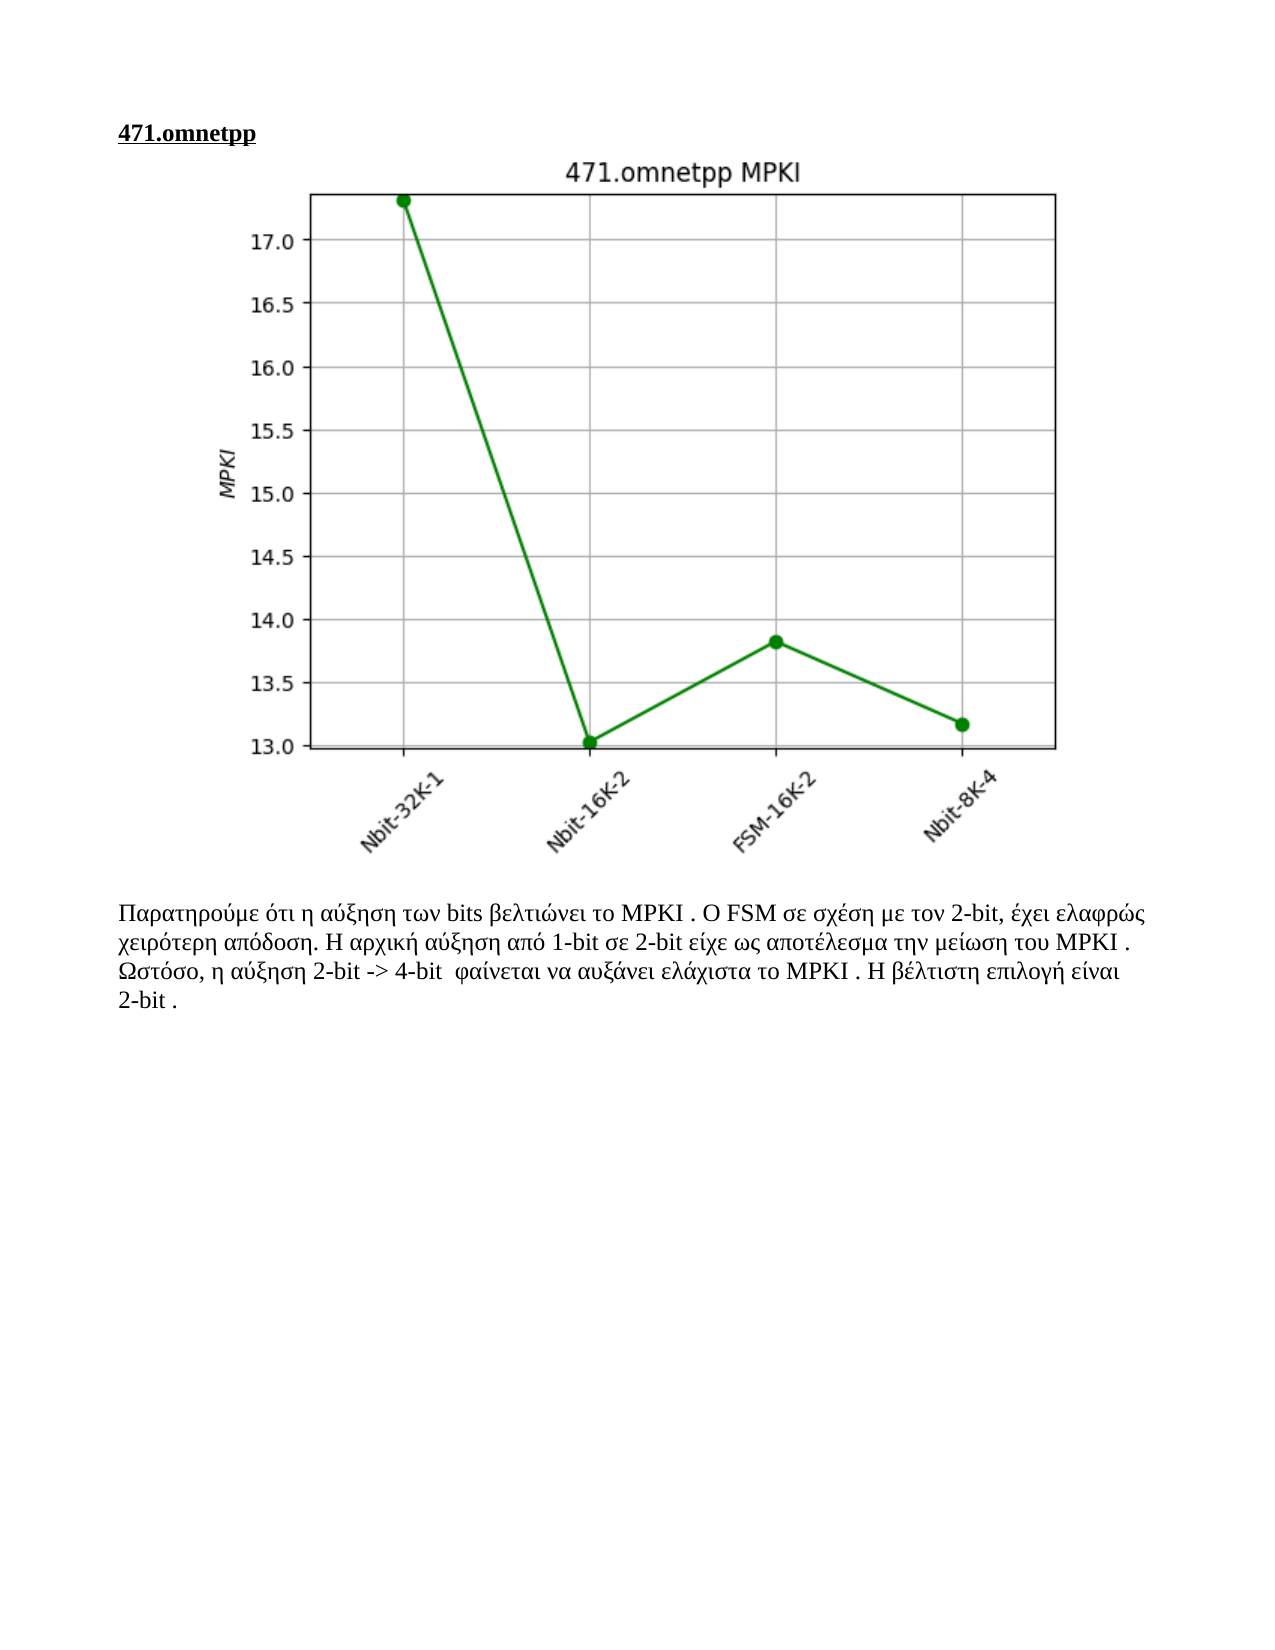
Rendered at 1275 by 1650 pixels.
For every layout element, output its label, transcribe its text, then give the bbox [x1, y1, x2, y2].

text 2-bit . [118, 985, 1157, 1013]
text 471.omnetpp [118, 118, 1157, 147]
picture [205, 146, 1070, 870]
text Παρατηρούμε ότι η αύξηση των bits βελτιώνει το MPKI . Ο FSM σε σχέση με τον 2-bit, έχει ελαφρώς χειρότερη απόδοση. Η αρχική αύξηση από 1-bit σε 2-bit είχε ως αποτέλεσμα την μείωση του MPKI . Ωστόσο, η αύξηση 2-bit -> 4-bit φαίνεται να αυξάνει ελάχιστα το MPKI . Η βέλτιστη επιλογή είναι [118, 898, 1157, 985]
